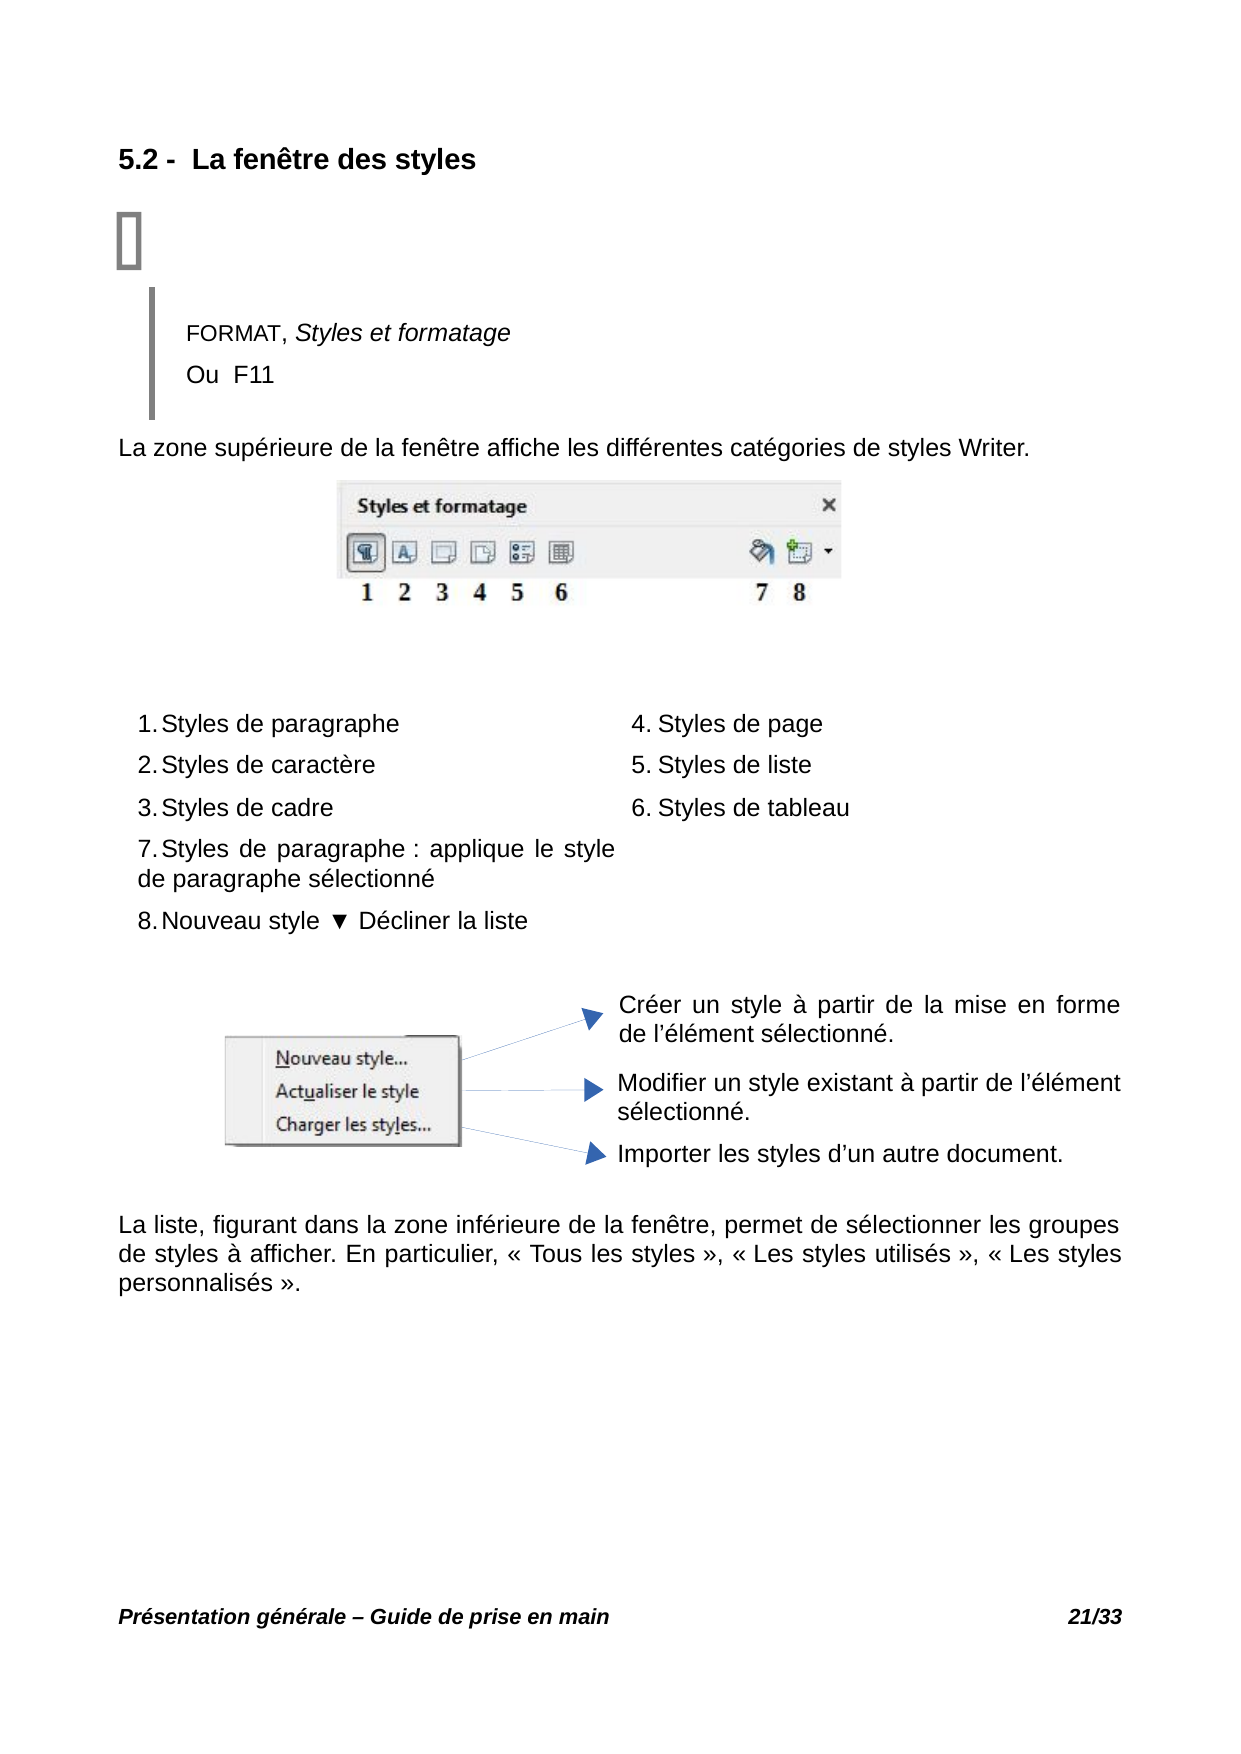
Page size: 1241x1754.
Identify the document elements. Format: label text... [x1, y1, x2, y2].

text La liste, figurant dans la zone inférieure de la fenêtre, permet de sélectionner les groupes de styles à afficher. En particulier, « Tous les styles », « Les styles utilisés », « Les styles personnalisés ». [118, 1210, 1122, 1297]
text Ou F11 [155, 328, 1122, 420]
table_cell [119, 984, 612, 1181]
text La zone supérieure de la fenêtre affiche les différentes catégories de styles Writer. [118, 432, 1122, 461]
picture [224, 1035, 463, 1147]
picture [336, 480, 842, 615]
table_cell 3. Styles de cadre 7. Styles de paragraphe : applique le style de paragraphe sélectionné 8. Nouveau style ▼ Décliner la liste [119, 786, 616, 983]
table_header 4. Styles de page [616, 702, 1122, 744]
subtitle La fenêtre des styles [118, 142, 1122, 175]
text 8 [115, 183, 1122, 287]
table_cell Créer un style à partir de la mise en forme de l’élément sélectionné. Modifier un style existant à partir de l’élément sélectionné. Importer les styles d’un autre document. [612, 984, 1122, 1181]
text FORMAT, Styles et formatage [155, 287, 1122, 328]
table_cell 5. Styles de liste [616, 744, 1122, 786]
table_header 1. Styles de paragraphe [119, 702, 616, 744]
table_cell 6. Styles de tableau [616, 786, 1122, 983]
table_cell 2. Styles de caractère [119, 744, 616, 786]
